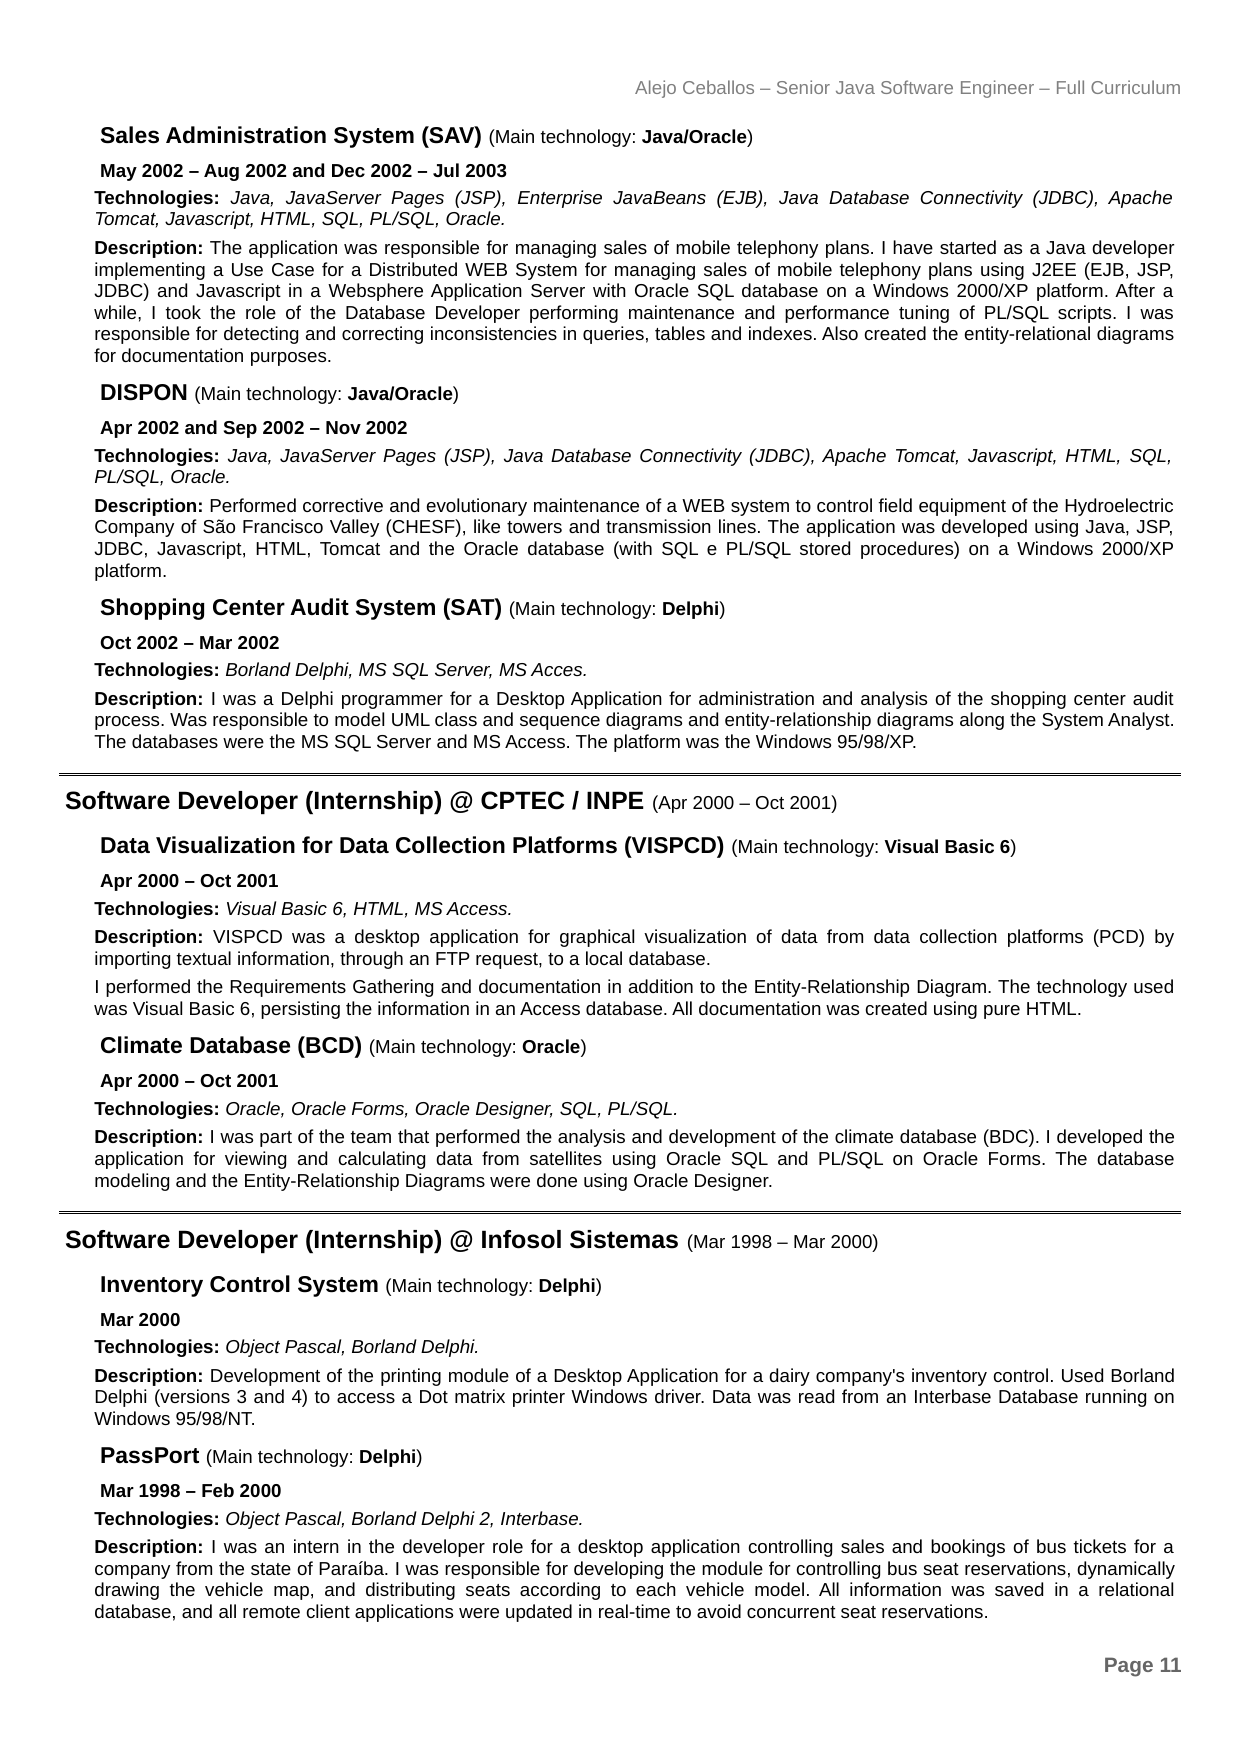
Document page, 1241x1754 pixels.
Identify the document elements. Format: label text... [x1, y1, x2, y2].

table_cell Technologies: Visual Basic 6, HTML, MS Access. Description: VISPCD was a desktop application for graphical visualization of data from data collection platforms (PCD) by importing textual information, through an FTP request, to a local database. I performed the Requirements Gathering and documentation in addition to the Entity-Relationship Diagram. The technology used was Visual Basic 6, persisting the information in an Access database. All documentation was created using pure HTML. [94, 897, 1175, 1019]
table_cell Apr 2000 – Oct 2001 [94, 1065, 1175, 1097]
table_cell Sales Administration System (SAV) (Main technology: Java/Oracle) [94, 116, 1175, 154]
table_cell Technologies: Java, JavaServer Pages (JSP), Enterprise JavaBeans (EJB), Java Database Connectivity (JDBC), Apache Tomcat, Javascript, HTML, SQL, PL/SQL, Oracle. Description: The application was responsible for managing sales of mobile telephony plans. I have started as a Java developer implementing a Use Case for a Distributed WEB System for managing sales of mobile telephony plans using J2EE (EJB, JSP, JDBC) and Javascript in a Websphere Application Server with Oracle SQL database on a Windows 2000/XP platform. After a while, I took the role of the Database Developer performing maintenance and performance tuning of PL/SQL scripts. I was responsible for detecting and correcting inconsistencies in queries, tables and indexes. Also created the entity-relational diagrams for documentation purposes. [94, 187, 1175, 366]
table_cell [94, 1429, 1175, 1436]
table_cell [89, 110, 1181, 758]
table_cell Technologies: Object Pascal, Borland Delphi. Description: Development of the printing module of a Desktop Application for a dairy company's inventory control. Used Borland Delphi (versions 3 and 4) to access a Dot matrix printer Windows driver. Data was read from an Interbase Database running on Windows 95/98/NT. [94, 1336, 1175, 1429]
table_cell [59, 821, 88, 1197]
table_cell May 2002 – Aug 2002 and Dec 2002 – Jul 2003 [94, 154, 1175, 187]
table_header Data Visualization for Data Collection Platforms (VISPCD) (Main technology: Visual Basic 6) [94, 826, 1175, 864]
table_cell [89, 821, 1181, 1197]
table_cell DISPON (Main technology: Java/Oracle) [94, 374, 1175, 411]
table_cell Technologies: Oracle, Oracle Forms, Oracle Designer, SQL, PL/SQL. Description: I was part of the team that performed the analysis and development of the climate database (BDC). I developed the application for viewing and calculating data from satellites using Oracle SQL and PL/SQL on Oracle Forms. The database modeling and the Entity-Relationship Diagrams were done using Oracle Designer. [94, 1098, 1175, 1191]
table_cell Technologies: Object Pascal, Borland Delphi 2, Interbase. Description: I was an intern in the developer role for a desktop application controlling sales and bookings of bus tickets for a company from the state of Paraíba. I was responsible for developing the module for controlling bus seat reservations, dynamically drawing the vehicle map, and distributing seats according to each vehicle model. All information was saved in a relational database, and all remote client applications were updated in real-time to avoid concurrent seat reservations. [94, 1507, 1175, 1622]
table_cell PassPort (Main technology: Delphi) [94, 1436, 1175, 1474]
table_cell [94, 581, 1175, 588]
table_header Software Developer (Internship) @ Infosol Sistemas (Mar 1998 – Mar 2000) [59, 1214, 1181, 1259]
table_cell Climate Database (BCD) (Main technology: Oracle) [94, 1027, 1175, 1064]
table_header Inventory Control System (Main technology: Delphi) [94, 1265, 1175, 1303]
table_cell Technologies: Borland Delphi, MS SQL Server, MS Acces. Description: I was a Delphi programmer for a Desktop Application for administration and analysis of the shopping center audit process. Was responsible to model UML class and sequence diagrams and entity-relationship diagrams along the System Analyst. The databases were the MS SQL Server and MS Access. The platform was the Windows 95/98/XP. [94, 659, 1175, 752]
table_cell Mar 2000 [94, 1303, 1175, 1336]
table_cell [94, 1020, 1175, 1027]
table_cell [59, 1259, 88, 1628]
table_cell Mar 1998 – Feb 2000 [94, 1474, 1175, 1507]
table_cell Oct 2002 – Mar 2002 [94, 626, 1175, 659]
table_cell Apr 2002 and Sep 2002 – Nov 2002 [94, 411, 1175, 444]
table_cell [89, 1259, 1181, 1628]
table_cell [59, 110, 88, 758]
table_cell [94, 366, 1175, 373]
table_header Software Developer (Internship) @ CPTEC / INPE (Apr 2000 – Oct 2001) [59, 776, 1181, 821]
table_cell Shopping Center Audit System (SAT) (Main technology: Delphi) [94, 588, 1175, 626]
table_cell Apr 2000 – Oct 2001 [94, 864, 1175, 897]
table_cell Technologies: Java, JavaServer Pages (JSP), Java Database Connectivity (JDBC), Apache Tomcat, Javascript, HTML, SQL, PL/SQL, Oracle. Description: Performed corrective and evolutionary maintenance of a WEB system to control field equipment of the Hydroelectric Company of São Francisco Valley (CHESF), like towers and transmission lines. The application was developed using Java, JSP, JDBC, Javascript, HTML, Tomcat and the Oracle database (with SQL e PL/SQL stored procedures) on a Windows 2000/XP platform. [94, 444, 1175, 581]
